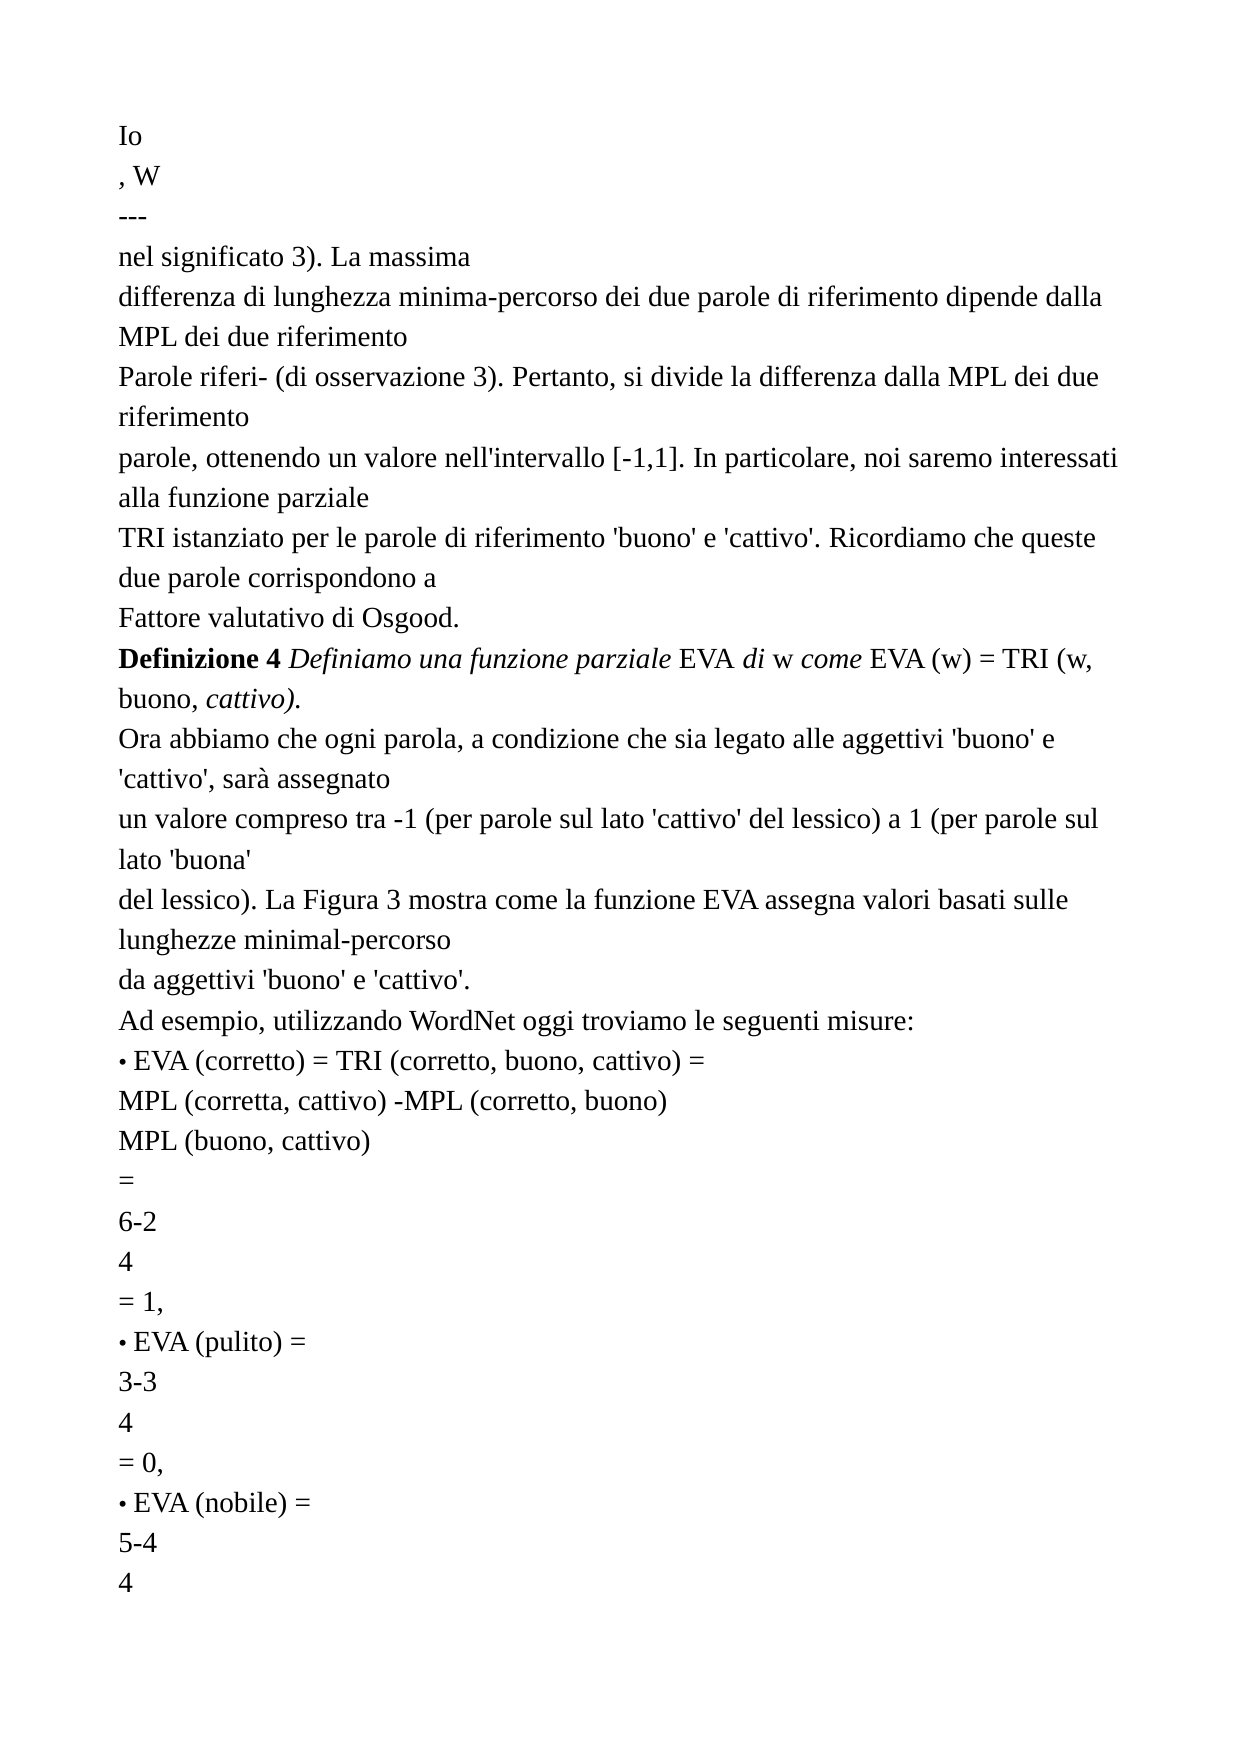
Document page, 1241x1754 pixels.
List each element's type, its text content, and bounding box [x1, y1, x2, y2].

text Ora abbiamo che ogni parola, a condizione che sia legato alle aggettivi 'buono' e 'cattivo', sarà assegnato [118, 721, 1122, 795]
text • EVA (corretto) = TRI (corretto, buono, cattivo) = [118, 1043, 1122, 1076]
text nel significato 3). La massima [118, 239, 1122, 272]
text 5-4 [118, 1525, 1122, 1559]
text del lessico). La Figura 3 mostra come la funzione EVA assegna valori basati sulle lunghezze minimal-percorso [118, 882, 1122, 956]
text Ad esempio, utilizzando WordNet oggi troviamo le seguenti misure: [118, 1003, 1122, 1036]
text Fattore valutativo di Osgood. [118, 601, 1122, 634]
text 4 [118, 1244, 1122, 1277]
text parole, ottenendo un valore nell'intervallo [-1,1]. In particolare, noi saremo interessati alla funzione parziale [118, 440, 1122, 513]
text 3-3 [118, 1364, 1122, 1398]
text un valore compreso tra -1 (per parole sul lato 'cattivo' del lessico) a 1 (per parole sul lato 'buona' [118, 802, 1122, 875]
text Parole riferi- (di osservazione 3). Pertanto, si divide la differenza dalla MPL dei due riferimento [118, 359, 1122, 433]
text • EVA (nobile) = [118, 1485, 1122, 1519]
text = [118, 1163, 1122, 1197]
text 4 [118, 1566, 1122, 1599]
text • EVA (pulito) = [118, 1324, 1122, 1358]
text Definizione 4 Definiamo una funzione parziale EVA di w come EVA (w) = TRI (w, buono, cattivo). [118, 641, 1122, 714]
text , W [118, 158, 1122, 192]
text = 0, [118, 1445, 1122, 1478]
text TRI istanziato per le parole di riferimento 'buono' e 'cattivo'. Ricordiamo che queste due parole corrispondono a [118, 520, 1122, 594]
text 6-2 [118, 1204, 1122, 1237]
text da aggettivi 'buono' e 'cattivo'. [118, 962, 1122, 996]
text MPL (buono, cattivo) [118, 1123, 1122, 1157]
text Io [118, 118, 1122, 152]
text 4 [118, 1405, 1122, 1438]
text = 1, [118, 1284, 1122, 1318]
text differenza di lunghezza minima-percorso dei due parole di riferimento dipende dalla MPL dei due riferimento [118, 279, 1122, 353]
text MPL (corretta, cattivo) -MPL (corretto, buono) [118, 1083, 1122, 1117]
text --- [118, 198, 1122, 232]
